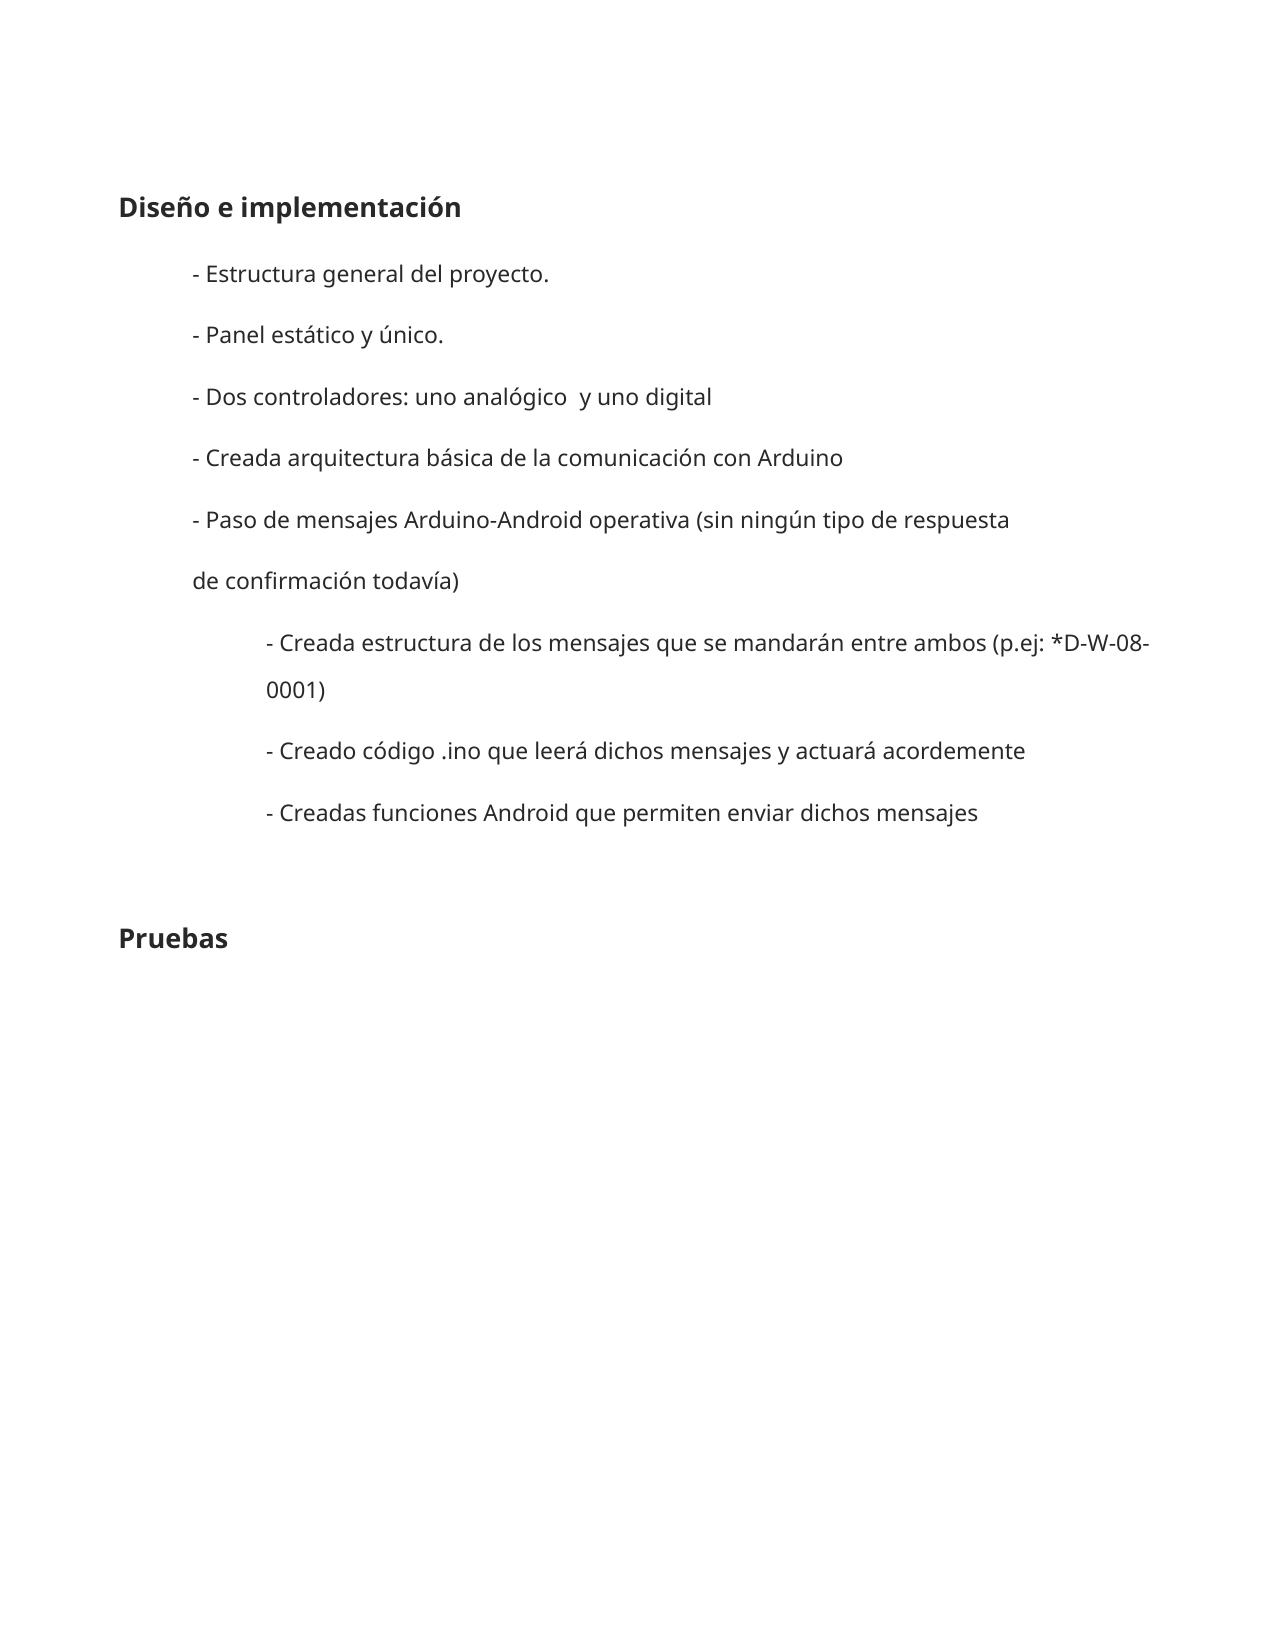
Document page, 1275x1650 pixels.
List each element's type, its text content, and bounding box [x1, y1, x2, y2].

text - Panel estático y único. [118, 319, 1157, 351]
text de confirmación todavía) [118, 565, 1157, 596]
text Diseño e implementación [118, 188, 1157, 225]
text - Estructura general del proyecto. [118, 258, 1157, 289]
text - Creado código .ino que leerá dichos mensajes y actuará acordemente [118, 735, 1157, 766]
text - Paso de mensajes Arduino-Android operativa (sin ningún tipo de respuesta [118, 504, 1157, 535]
text - Dos controladores: uno analógico y uno digital [118, 381, 1157, 412]
text - Creadas funciones Android que permiten enviar dichos mensajes [118, 796, 1157, 828]
text Pruebas [118, 919, 1157, 956]
text - Creada estructura de los mensajes que se mandarán entre ambos (p.ej: *D-W-08- 0001) [118, 627, 1157, 705]
text - Creada arquitectura básica de la comunicación con Arduino [118, 442, 1157, 473]
